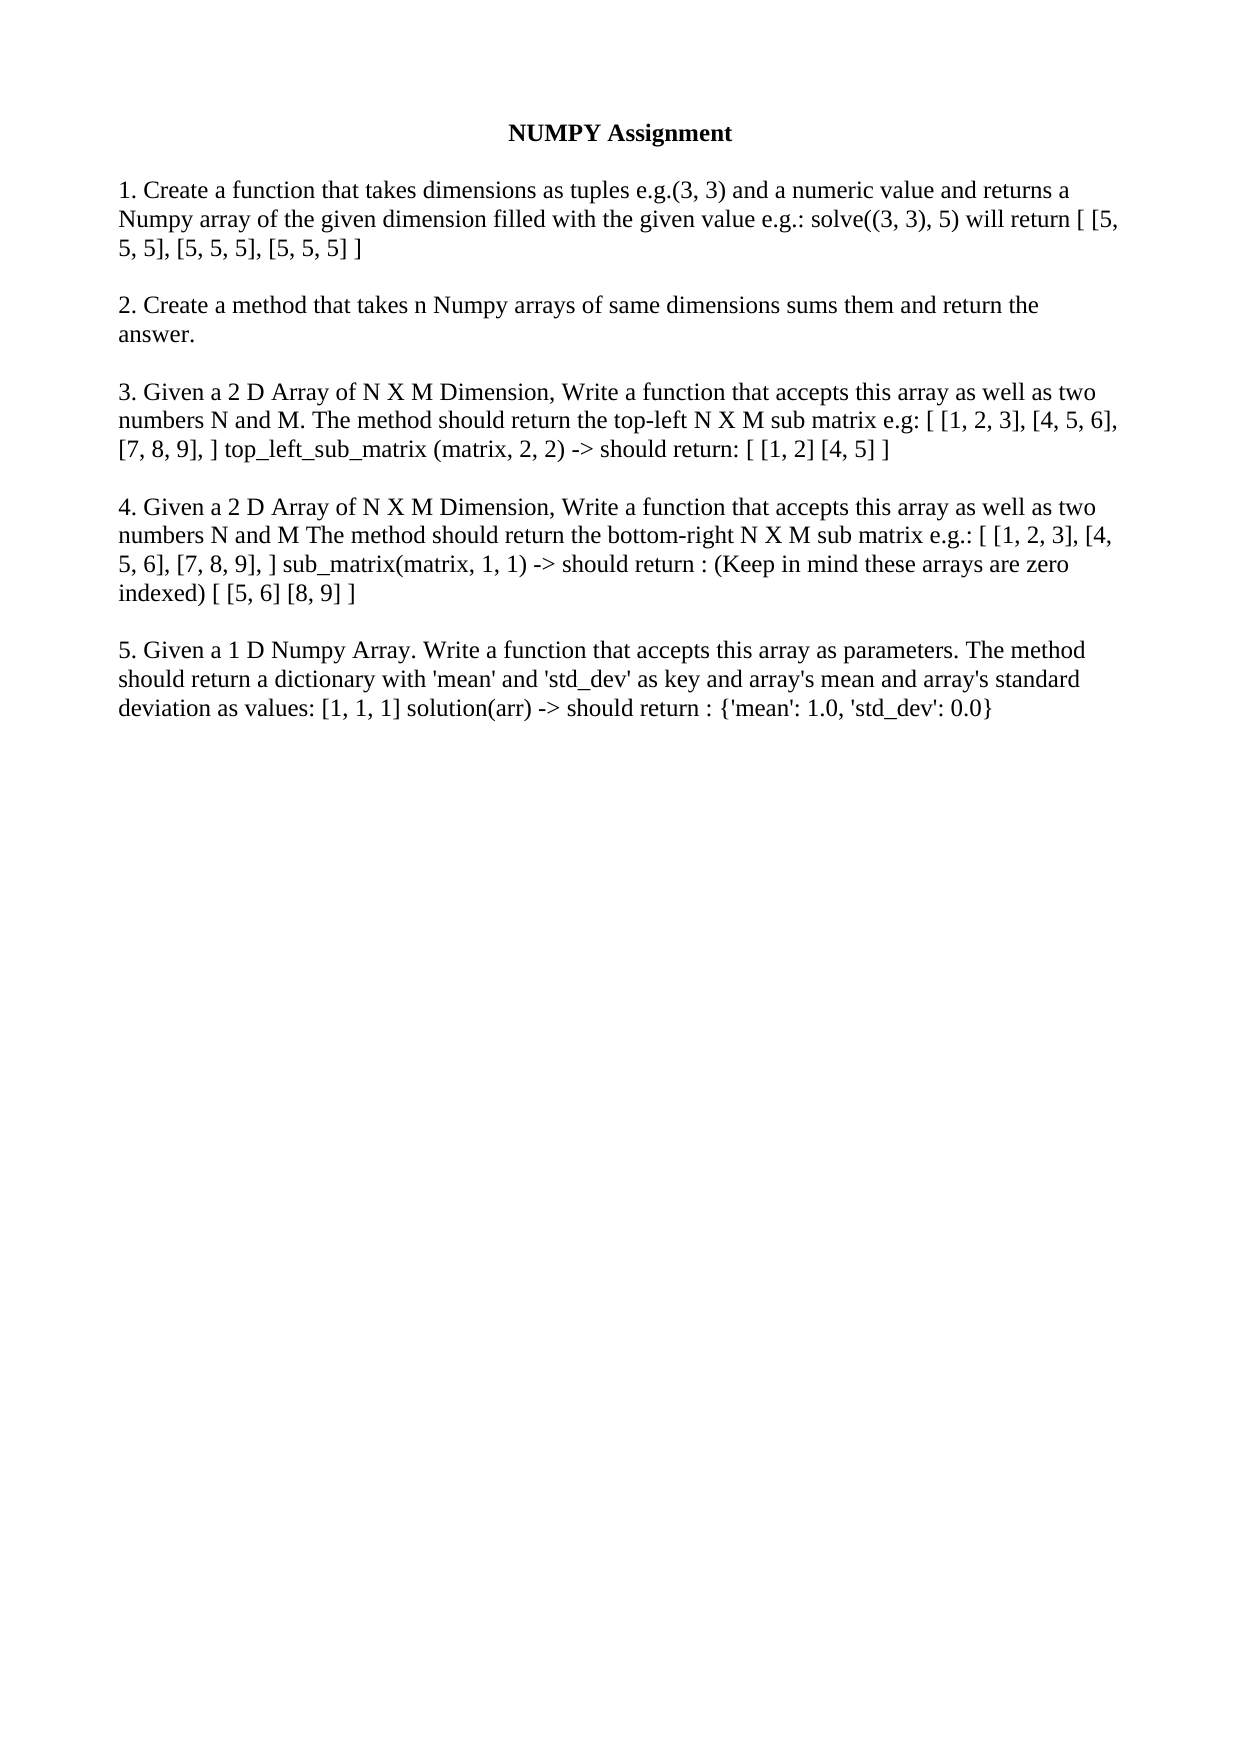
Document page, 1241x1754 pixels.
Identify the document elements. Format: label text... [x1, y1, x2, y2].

text 3. Given a 2 D Array of N X M Dimension, Write a function that accepts this array as well as two numbers N and M. The method should return the top-left N X M sub matrix e.g: [ [1, 2, 3], [4, 5, 6], [7, 8, 9], ] top_left_sub_matrix (matrix, 2, 2) -> should return: [ [1, 2] [4, 5] ] [118, 377, 1122, 463]
text NUMPY Assignment [118, 118, 1122, 147]
text 2. Create a method that takes n Numpy arrays of same dimensions sums them and return the answer. [118, 291, 1122, 348]
text 4. Given a 2 D Array of N X M Dimension, Write a function that accepts this array as well as two numbers N and M The method should return the bottom-right N X M sub matrix e.g.: [ [1, 2, 3], [4, 5, 6], [7, 8, 9], ] sub_matrix(matrix, 1, 1) -> should return : (Keep in mind these arrays are zero indexed) [ [5, 6] [8, 9] ] [118, 492, 1122, 607]
text 1. Create a function that takes dimensions as tuples e.g.(3, 3) and a numeric value and returns a Numpy array of the given dimension filled with the given value e.g.: solve((3, 3), 5) will return [ [5, 5, 5], [5, 5, 5], [5, 5, 5] ] [118, 176, 1122, 262]
text 5. Given a 1 D Numpy Array. Write a function that accepts this array as parameters. The method should return a dictionary with 'mean' and 'std_dev' as key and array's mean and array's standard deviation as values: [1, 1, 1] solution(arr) -> should return : {'mean': 1.0, 'std_dev': 0.0} [118, 636, 1122, 722]
